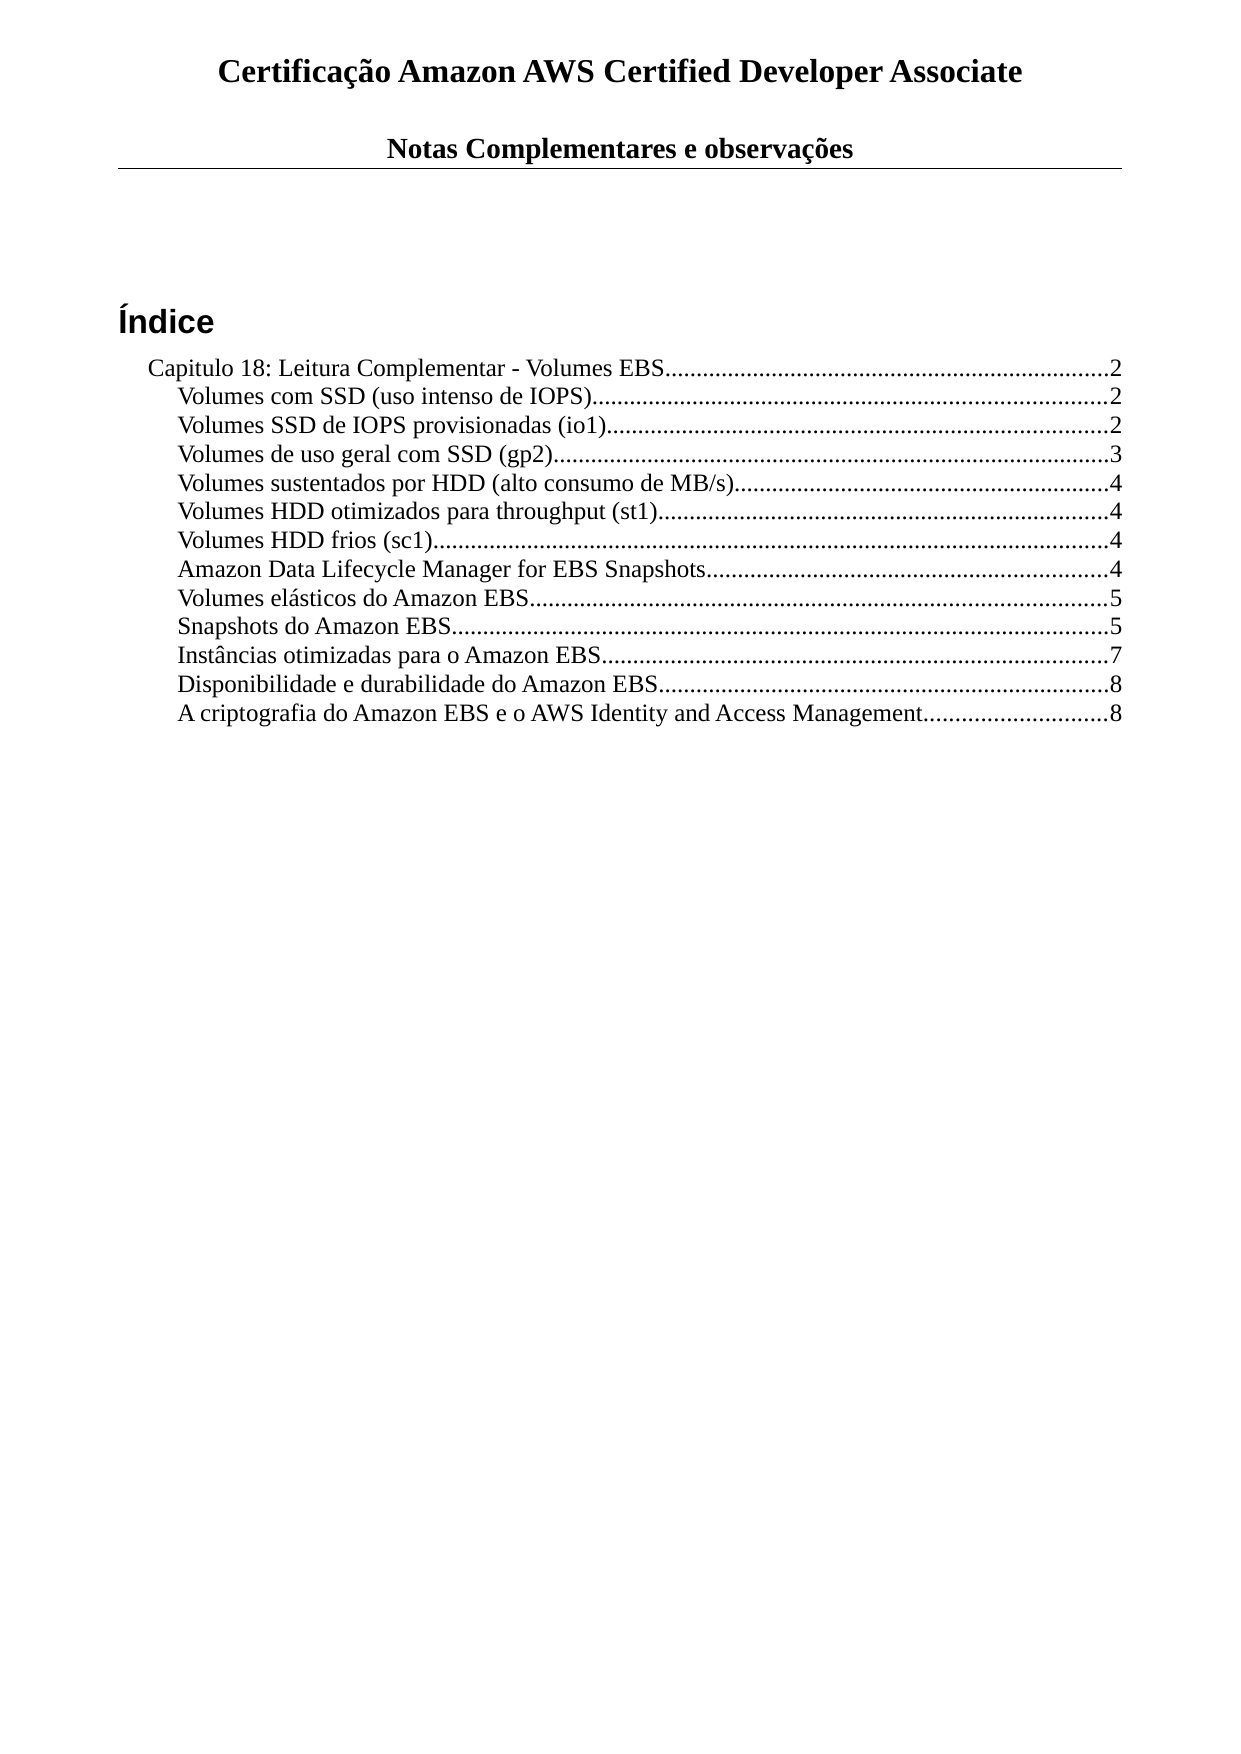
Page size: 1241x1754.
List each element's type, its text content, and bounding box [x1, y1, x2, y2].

text Volumes HDD otimizados para throughput (st1) 4 [177, 496, 1122, 525]
text Volumes SSD de IOPS provisionadas (io1) 2 [177, 410, 1122, 439]
text Volumes com SSD (uso intenso de IOPS) 2 [177, 381, 1122, 410]
text Instâncias otimizadas para o Amazon EBS 7 [177, 640, 1122, 669]
text A criptografia do Amazon EBS e o AWS Identity and Access Management 8 [177, 698, 1122, 726]
subtitle Índice [118, 302, 1122, 340]
text Snapshots do Amazon EBS 5 [177, 611, 1122, 640]
text Capitulo 18: Leitura Complementar - Volumes EBS 2 [148, 353, 1122, 381]
text Volumes elásticos do Amazon EBS 5 [177, 583, 1122, 611]
text Volumes HDD frios (sc1) 4 [177, 525, 1122, 554]
text Disponibilidade e durabilidade do Amazon EBS 8 [177, 669, 1122, 698]
text Amazon Data Lifecycle Manager for EBS Snapshots 4 [177, 554, 1122, 583]
text Volumes de uso geral com SSD (gp2) 3 [177, 439, 1122, 468]
text Volumes sustentados por HDD (alto consumo de MB/s) 4 [177, 468, 1122, 496]
